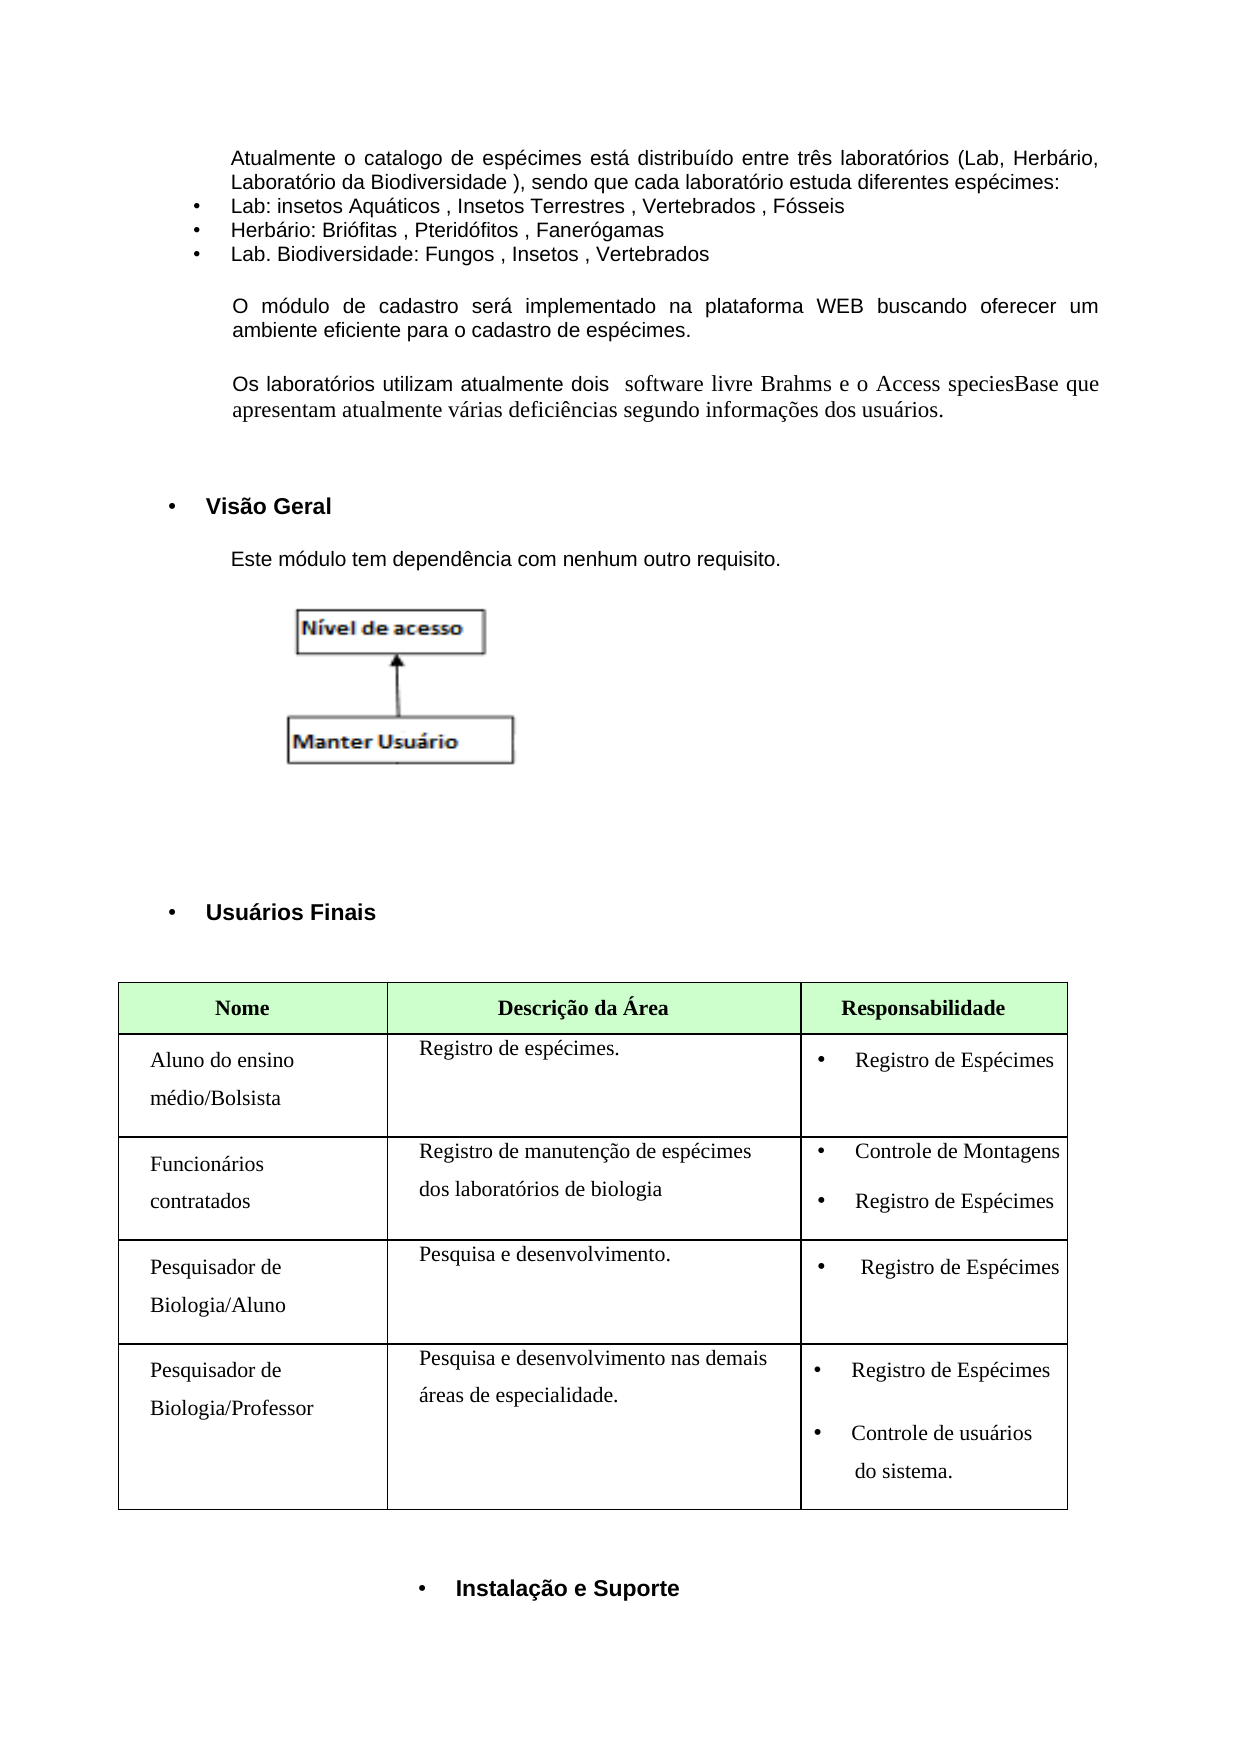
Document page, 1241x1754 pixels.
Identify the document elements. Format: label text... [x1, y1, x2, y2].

table_cell Pesquisador de Biologia/Aluno [119, 1241, 387, 1343]
list Instalação e Suporte [418, 1575, 1100, 1602]
table_cell Pesquisa e desenvolvimento. [388, 1241, 800, 1343]
text Este módulo tem dependência com nenhum outro requisito. [231, 547, 1100, 571]
text Atualmente o catalogo de espécimes está distribuído entre três laboratórios (Lab, Herbário, Laboratório da Biodiversidade ), sendo que cada laboratório estuda diferentes espécimes: [231, 146, 1100, 194]
table_cell Registro de manutenção de espécimes dos laboratórios de biologia [388, 1138, 800, 1239]
table_header Responsabilidade [802, 983, 1067, 1033]
table_cell Controle de Montagens Registro de Espécimes [802, 1138, 1067, 1239]
list Visão Geral [168, 493, 1100, 519]
table_cell Registro de Espécimes Controle de usuários do sistema. [802, 1345, 1067, 1509]
table_header Descrição da Área [388, 983, 800, 1033]
table_cell Registro de espécimes. [388, 1035, 800, 1136]
table_cell Aluno do ensino médio/Bolsista [119, 1035, 387, 1136]
table_cell Registro de Espécimes [802, 1035, 1067, 1136]
list Usuários Finais [168, 899, 1100, 926]
table_cell Funcionários contratados [119, 1138, 387, 1239]
table_cell Pesquisador de Biologia/Professor [119, 1345, 387, 1509]
list Lab. Biodiversidade: Fungos , Insetos , Vertebrados [156, 242, 1100, 266]
text O módulo de cadastro será implementado na plataforma WEB buscando oferecer um ambiente eficiente para o cadastro de espécimes. [232, 294, 1100, 342]
table_cell Registro de Espécimes [802, 1241, 1067, 1343]
list Lab: insetos Aquáticos , Insetos Terrestres , Vertebrados , Fósseis [156, 194, 1100, 218]
table_cell Pesquisa e desenvolvimento nas demais áreas de especialidade. [388, 1345, 800, 1509]
text Os laboratórios utilizam atualmente dois software livre Brahms e o Access speciesBase que apresentam atualmente várias deficiências segundo informações dos usuários. [232, 370, 1100, 423]
table_header Nome [119, 983, 387, 1033]
list Herbário: Briófitas , Pteridófitos , Fanerógamas [156, 218, 1100, 242]
